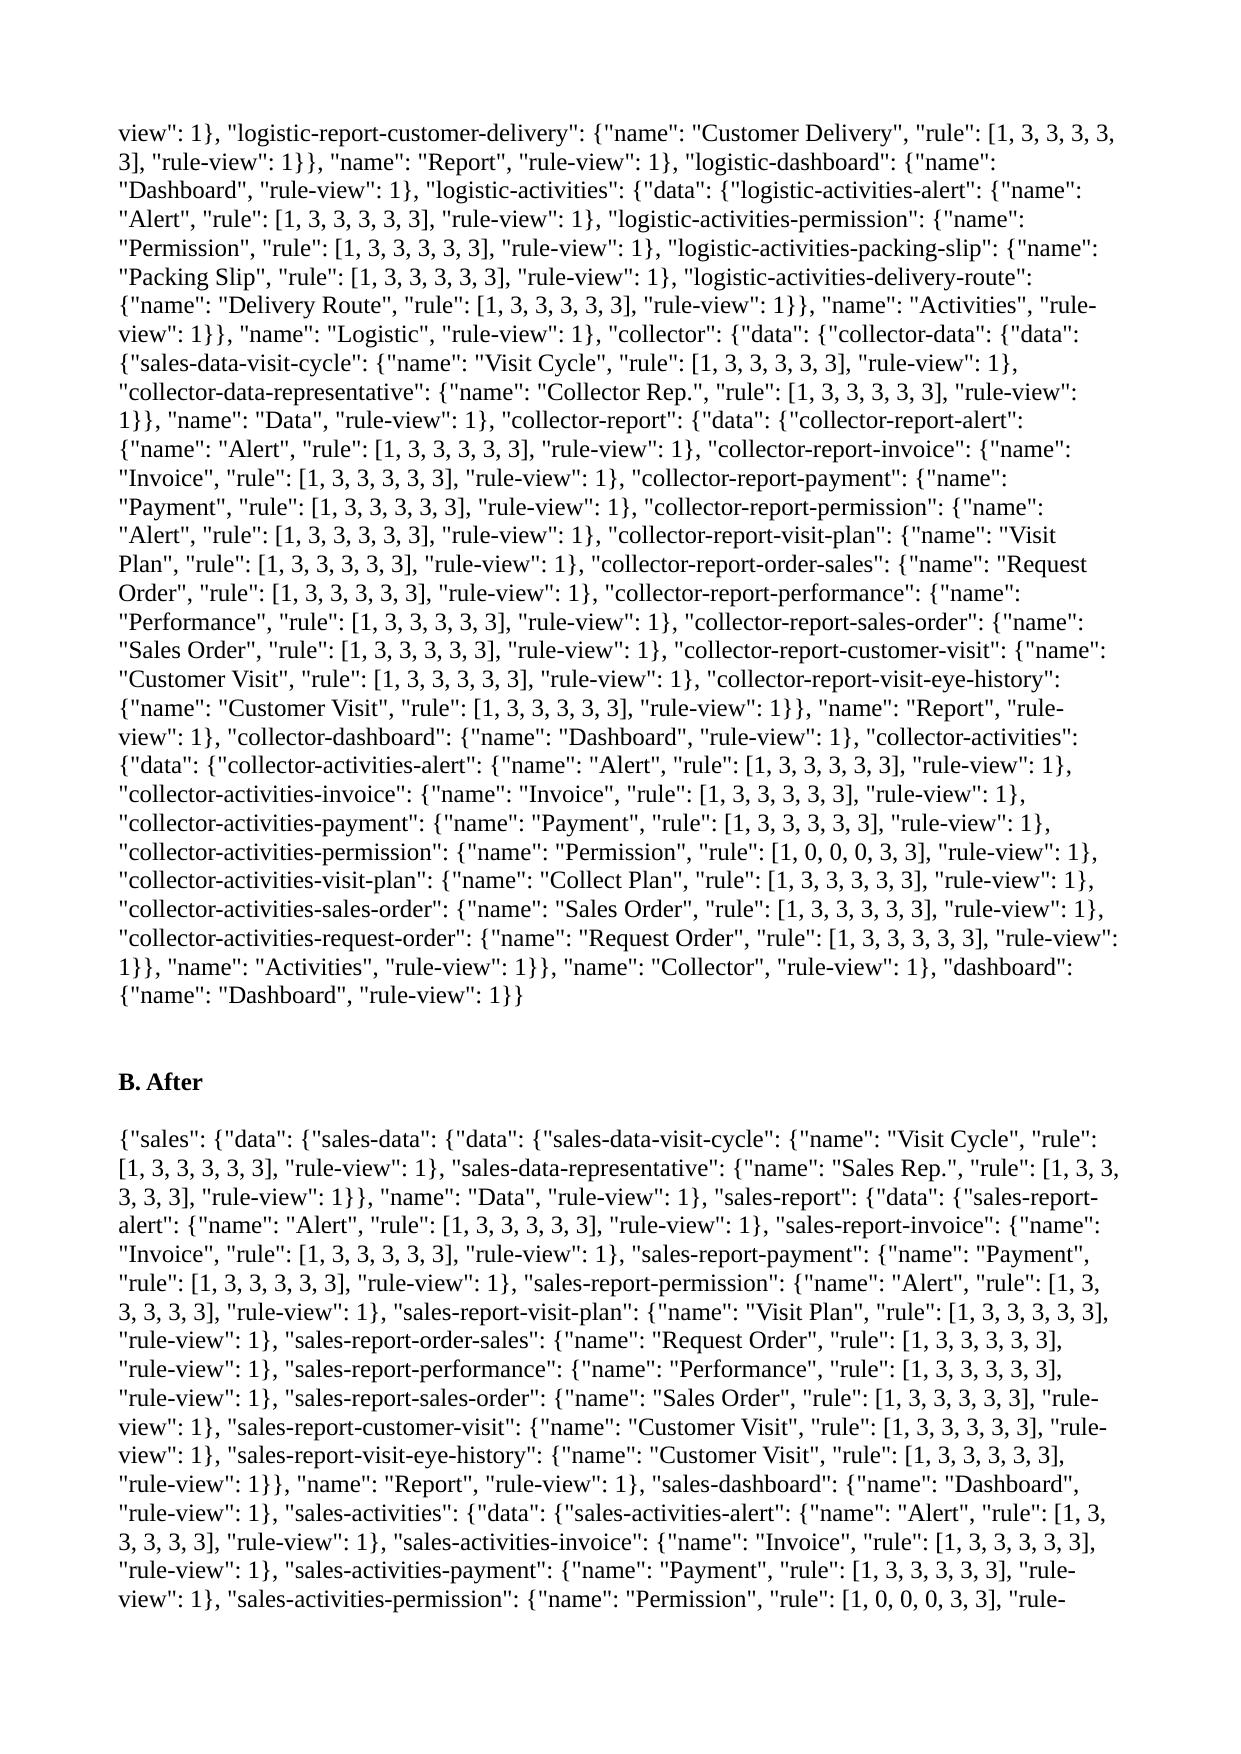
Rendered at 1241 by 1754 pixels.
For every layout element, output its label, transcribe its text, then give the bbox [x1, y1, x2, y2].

text view": 1}, "logistic-report-customer-delivery": {"name": "Customer Delivery", "rule": [1, 3, 3, 3, 3, 3], "rule-view": 1}}, "name": "Report", "rule-view": 1}, "logistic-dashboard": {"name": "Dashboard", "rule-view": 1}, "logistic-activities": {"data": {"logistic-activities-alert": {"name": "Alert", "rule": [1, 3, 3, 3, 3, 3], "rule-view": 1}, "logistic-activities-permission": {"name": "Permission", "rule": [1, 3, 3, 3, 3, 3], "rule-view": 1}, "logistic-activities-packing-slip": {"name": "Packing Slip", "rule": [1, 3, 3, 3, 3, 3], "rule-view": 1}, "logistic-activities-delivery-route": {"name": "Delivery Route", "rule": [1, 3, 3, 3, 3, 3], "rule-view": 1}}, "name": "Activities", "rule-view": 1}}, "name": "Logistic", "rule-view": 1}, "collector": {"data": {"collector-data": {"data": {"sales-data-visit-cycle": {"name": "Visit Cycle", "rule": [1, 3, 3, 3, 3, 3], "rule-view": 1}, "collector-data-representative": {"name": "Collector Rep.", "rule": [1, 3, 3, 3, 3, 3], "rule-view": 1}}, "name": "Data", "rule-view": 1}, "collector-report": {"data": {"collector-report-alert": {"name": "Alert", "rule": [1, 3, 3, 3, 3, 3], "rule-view": 1}, "collector-report-invoice": {"name": "Invoice", "rule": [1, 3, 3, 3, 3, 3], "rule-view": 1}, "collector-report-payment": {"name": "Payment", "rule": [1, 3, 3, 3, 3, 3], "rule-view": 1}, "collector-report-permission": {"name": "Alert", "rule": [1, 3, 3, 3, 3, 3], "rule-view": 1}, "collector-report-visit-plan": {"name": "Visit Plan", "rule": [1, 3, 3, 3, 3, 3], "rule-view": 1}, "collector-report-order-sales": {"name": "Request Order", "rule": [1, 3, 3, 3, 3, 3], "rule-view": 1}, "collector-report-performance": {"name": "Performance", "rule": [1, 3, 3, 3, 3, 3], "rule-view": 1}, "collector-report-sales-order": {"name": "Sales Order", "rule": [1, 3, 3, 3, 3, 3], "rule-view": 1}, "collector-report-customer-visit": {"name": "Customer Visit", "rule": [1, 3, 3, 3, 3, 3], "rule-view": 1}, "collector-report-visit-eye-history": {"name": "Customer Visit", "rule": [1, 3, 3, 3, 3, 3], "rule-view": 1}}, "name": "Report", "rule-view": 1}, "collector-dashboard": {"name": "Dashboard", "rule-view": 1}, "collector-activities": {"data": {"collector-activities-alert": {"name": "Alert", "rule": [1, 3, 3, 3, 3, 3], "rule-view": 1}, "collector-activities-invoice": {"name": "Invoice", "rule": [1, 3, 3, 3, 3, 3], "rule-view": 1}, "collector-activities-payment": {"name": "Payment", "rule": [1, 3, 3, 3, 3, 3], "rule-view": 1}, "collector-activities-permission": {"name": "Permission", "rule": [1, 0, 0, 0, 3, 3], "rule-view": 1}, "collector-activities-visit-plan": {"name": "Collect Plan", "rule": [1, 3, 3, 3, 3, 3], "rule-view": 1}, "collector-activities-sales-order": {"name": "Sales Order", "rule": [1, 3, 3, 3, 3, 3], "rule-view": 1}, "collector-activities-request-order": {"name": "Request Order", "rule": [1, 3, 3, 3, 3, 3], "rule-view": 1}}, "name": "Activities", "rule-view": 1}}, "name": "Collector", "rule-view": 1}, "dashboard": {"name": "Dashboard", "rule-view": 1}} [118, 118, 1122, 1009]
text {"sales": {"data": {"sales-data": {"data": {"sales-data-visit-cycle": {"name": "Visit Cycle", "rule": [1, 3, 3, 3, 3, 3], "rule-view": 1}, "sales-data-representative": {"name": "Sales Rep.", "rule": [1, 3, 3, 3, 3, 3], "rule-view": 1}}, "name": "Data", "rule-view": 1}, "sales-report": {"data": {"sales-report-alert": {"name": "Alert", "rule": [1, 3, 3, 3, 3, 3], "rule-view": 1}, "sales-report-invoice": {"name": "Invoice", "rule": [1, 3, 3, 3, 3, 3], "rule-view": 1}, "sales-report-payment": {"name": "Payment", "rule": [1, 3, 3, 3, 3, 3], "rule-view": 1}, "sales-report-permission": {"name": "Alert", "rule": [1, 3, 3, 3, 3, 3], "rule-view": 1}, "sales-report-visit-plan": {"name": "Visit Plan", "rule": [1, 3, 3, 3, 3, 3], "rule-view": 1}, "sales-report-order-sales": {"name": "Request Order", "rule": [1, 3, 3, 3, 3, 3], "rule-view": 1}, "sales-report-performance": {"name": "Performance", "rule": [1, 3, 3, 3, 3, 3], "rule-view": 1}, "sales-report-sales-order": {"name": "Sales Order", "rule": [1, 3, 3, 3, 3, 3], "rule-view": 1}, "sales-report-customer-visit": {"name": "Customer Visit", "rule": [1, 3, 3, 3, 3, 3], "rule-view": 1}, "sales-report-visit-eye-history": {"name": "Customer Visit", "rule": [1, 3, 3, 3, 3, 3], "rule-view": 1}}, "name": "Report", "rule-view": 1}, "sales-dashboard": {"name": "Dashboard", "rule-view": 1}, "sales-activities": {"data": {"sales-activities-alert": {"name": "Alert", "rule": [1, 3, 3, 3, 3, 3], "rule-view": 1}, "sales-activities-invoice": {"name": "Invoice", "rule": [1, 3, 3, 3, 3, 3], "rule-view": 1}, "sales-activities-payment": {"name": "Payment", "rule": [1, 3, 3, 3, 3, 3], "rule-view": 1}, "sales-activities-permission": {"name": "Permission", "rule": [1, 0, 0, 0, 3, 3], "rule- [118, 1124, 1122, 1613]
text B. After [118, 1067, 1122, 1096]
